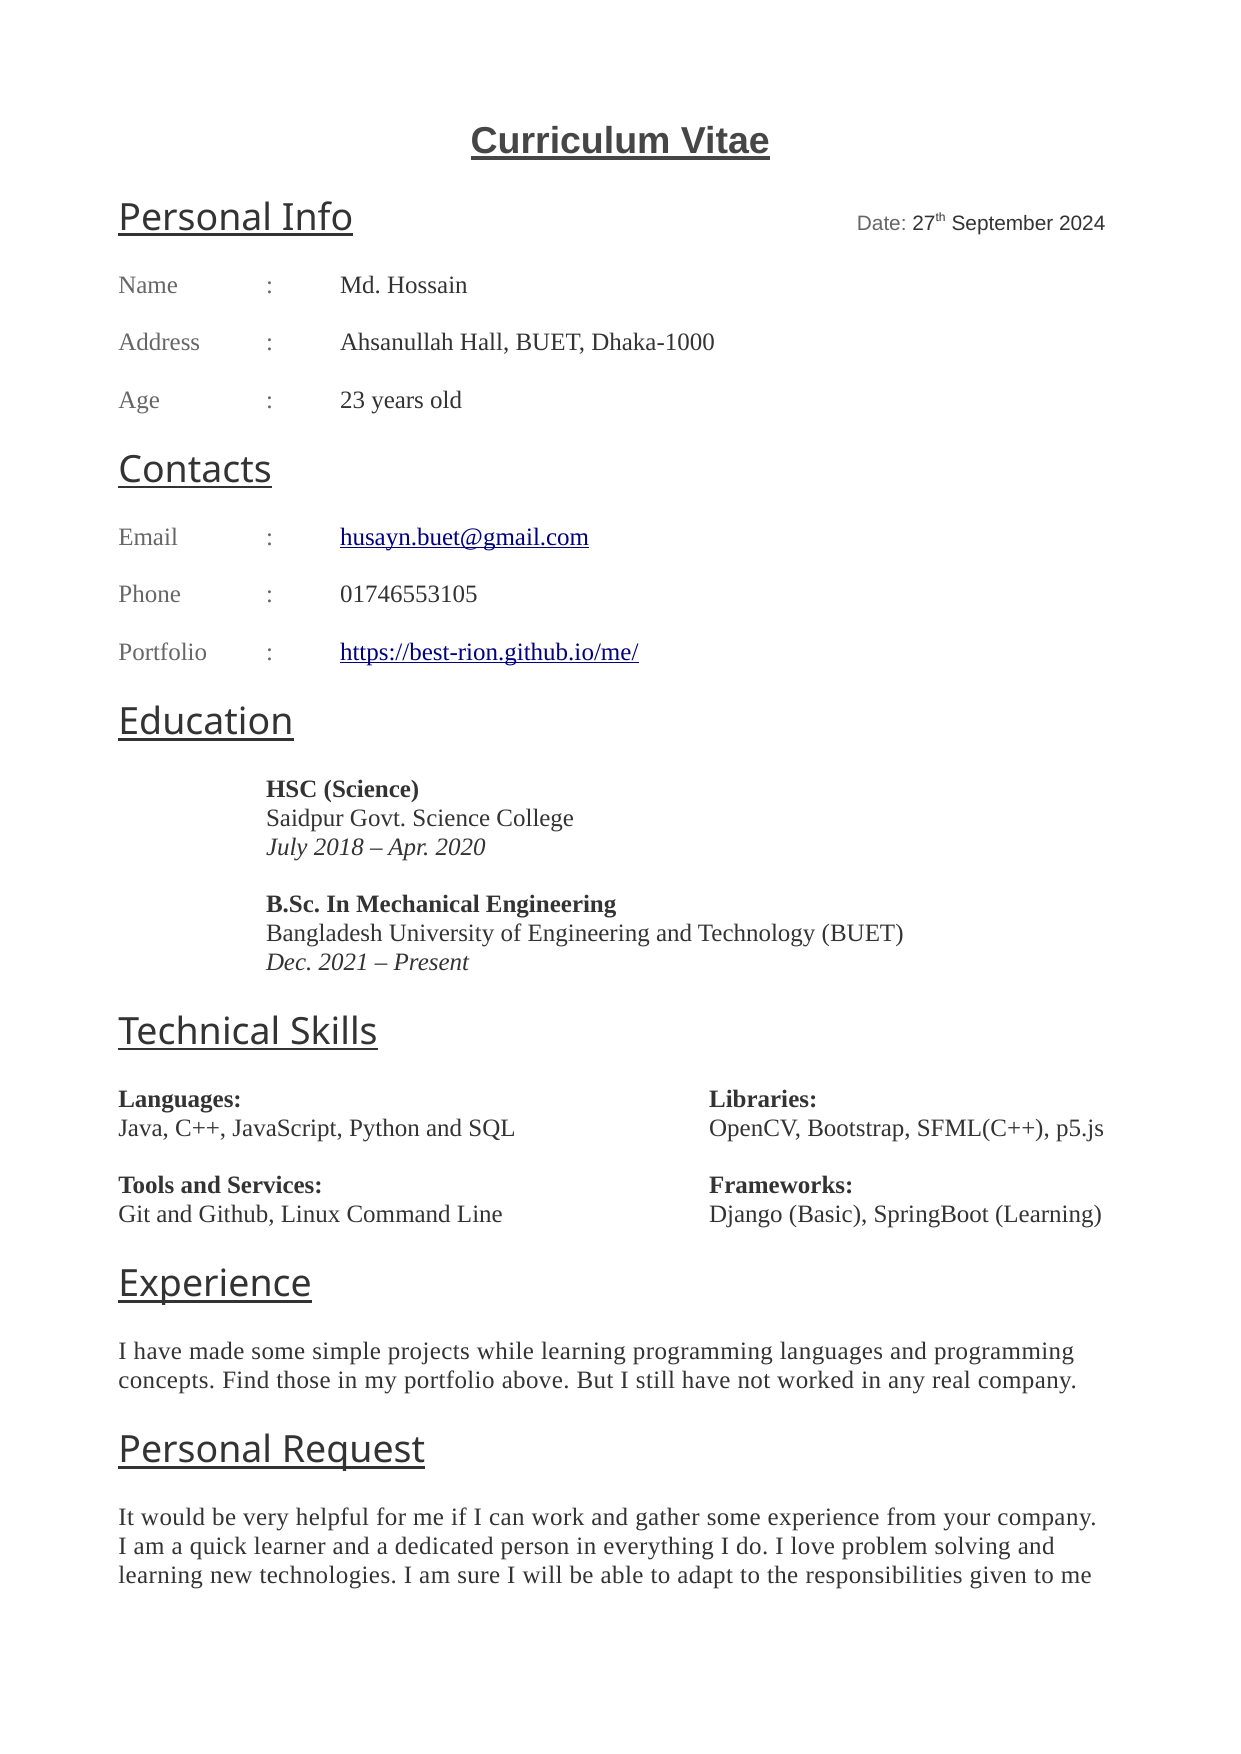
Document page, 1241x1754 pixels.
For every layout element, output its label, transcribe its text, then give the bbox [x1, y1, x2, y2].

text July 2018 – Apr. 2020 [118, 832, 1122, 861]
text Personal Request [118, 1423, 1122, 1474]
text Java, C++, JavaScript, Python and SQL OpenCV, Bootstrap, SFML(C++), p5.js [118, 1113, 1122, 1142]
text B.Sc. In Mechanical Engineering [118, 889, 1122, 918]
text Personal Info Date: 27th September 2024 [118, 190, 1122, 241]
text HSC (Science) [118, 774, 1122, 803]
text I have made some simple projects while learning programming languages and programming concepts. Find those in my portfolio above. But I still have not worked in any real company. [118, 1336, 1122, 1394]
text Tools and Services: Frameworks: [118, 1170, 1122, 1199]
text Phone : 01746553105 [118, 579, 1122, 608]
text Languages: Libraries: [118, 1084, 1122, 1113]
text Dec. 2021 – Present [118, 947, 1122, 976]
text Technical Skills [118, 1004, 1122, 1055]
text I am a quick learner and a dedicated person in everything I do. I love problem solving and learning new technologies. I am sure I will be able to adapt to the responsibilities given to me [118, 1531, 1122, 1589]
text It would be very helpful for me if I can work and gather some experience from your company. [118, 1502, 1122, 1531]
text Saidpur Govt. Science College [118, 803, 1122, 832]
text Curriculum Vitae [118, 118, 1122, 161]
text Contacts [118, 442, 1122, 493]
text Git and Github, Linux Command Line Django (Basic), SpringBoot (Learning) [118, 1199, 1122, 1228]
text Education [118, 694, 1122, 746]
text Portfolio : https://best-rion.github.io/me/ [118, 637, 1122, 666]
text Name : Md. Hossain [118, 270, 1122, 298]
text Experience [118, 1257, 1122, 1308]
text Email : husayn.buet@gmail.com [118, 522, 1122, 551]
text Age : 23 years old [118, 385, 1122, 413]
text Address : Ahsanullah Hall, BUET, Dhaka-1000 [118, 327, 1122, 356]
text Bangladesh University of Engineering and Technology (BUET) [118, 918, 1122, 947]
